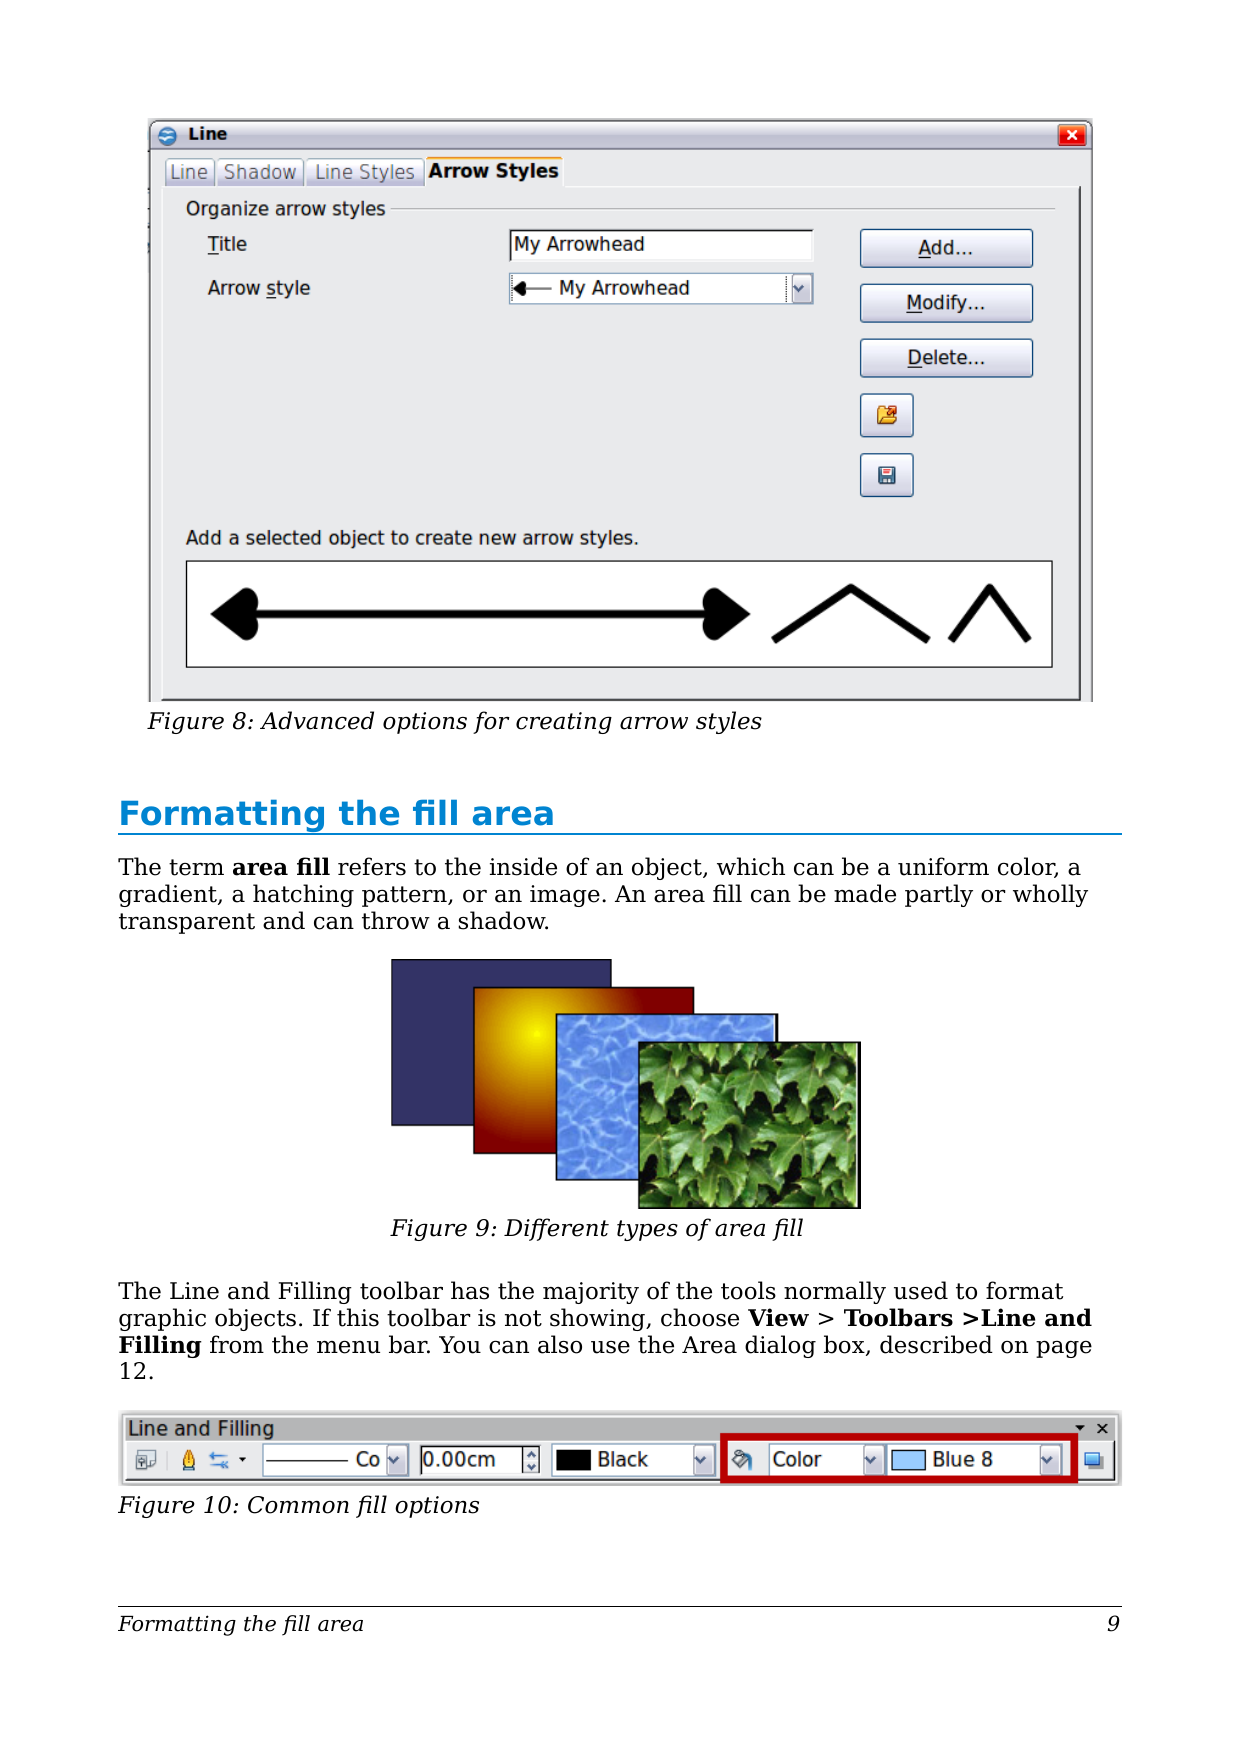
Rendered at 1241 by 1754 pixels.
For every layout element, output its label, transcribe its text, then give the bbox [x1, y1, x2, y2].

text Figure 9: Different types of area fill [391, 1215, 861, 1241]
picture [147, 118, 1093, 702]
picture [391, 959, 861, 1209]
subtitle Formatting the fill area [118, 794, 1122, 833]
text The term area fill refers to the inside of an object, which can be a uniform color, a gradient, a hatching pattern, or an image. An area fill can be made partly or wholly transparent and can throw a shadow. [118, 854, 1122, 934]
text Figure 10: Common fill options [118, 1492, 1122, 1519]
picture [118, 1410, 1123, 1486]
text The Line and Filling toolbar has the majority of the tools normally used to format graphic objects. If this toolbar is not showing, choose View > Toolbars >Line and Filling from the menu bar. You can also use the Area dialog box, described on page 12. [118, 1278, 1122, 1385]
text Figure 8: Advanced options for creating arrow styles [148, 708, 1093, 734]
